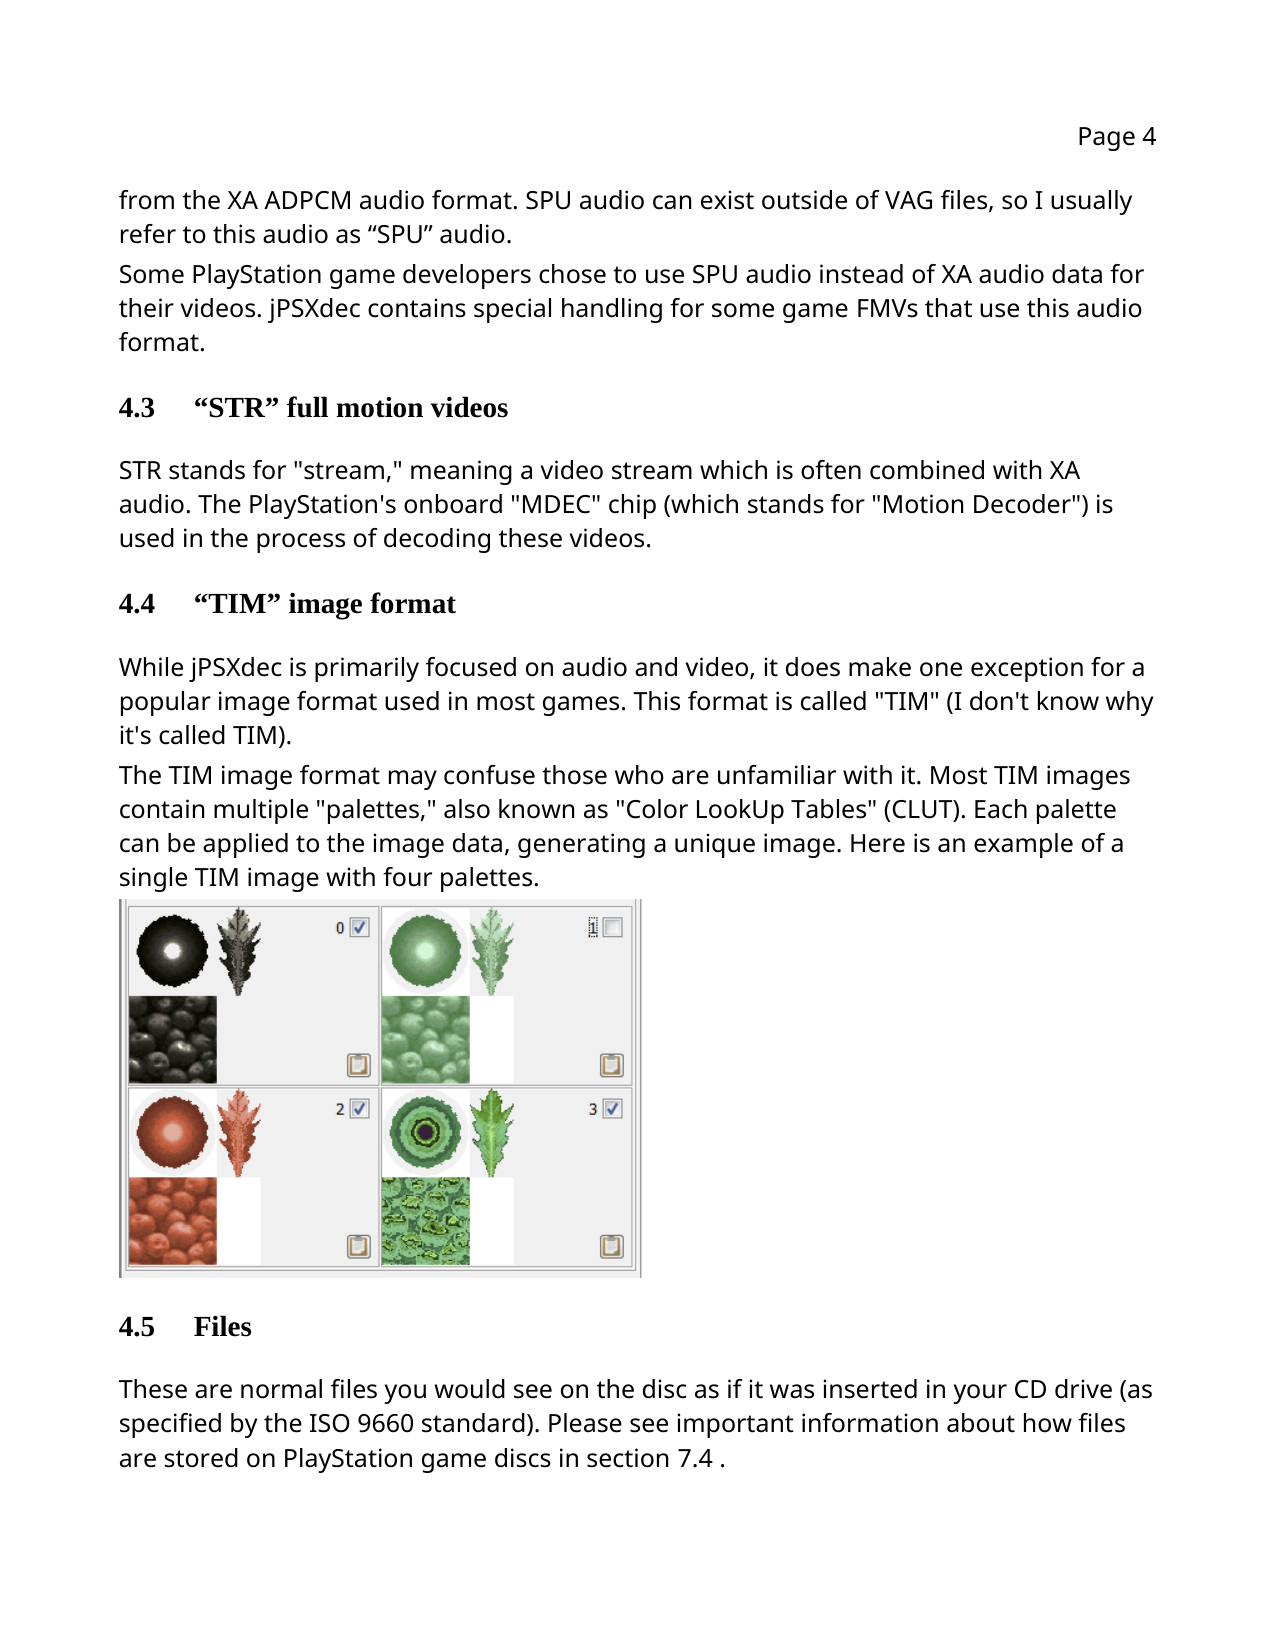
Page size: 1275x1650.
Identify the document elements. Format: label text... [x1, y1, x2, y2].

text STR stands for "stream," meaning a video stream which is often combined with XA audio. The PlayStation's onboard "MDEC" chip (which stands for "Motion Decoder") is used in the process of decoding these videos. [118, 453, 1156, 555]
subtitle “STR” full motion videos [118, 390, 1156, 423]
text While jPSXdec is primarily focused on audio and video, it does make one exception for a popular image format used in most games. This format is called "TIM" (I don't know why it's called TIM). [118, 649, 1156, 751]
text Some PlayStation game developers chose to use SPU audio instead of XA audio data for their videos. jPSXdec contains special handling for some game FMVs that use this audio format. [118, 257, 1156, 359]
text The TIM image format may confuse those who are unfamiliar with it. Most TIM images contain multiple "palettes," also known as "Color LookUp Tables" (CLUT). Each palette can be applied to the image data, generating a unique image. Here is an example of a single TIM image with four palettes. [118, 757, 1156, 894]
picture [118, 899, 644, 1278]
subtitle Files [118, 1309, 1156, 1343]
text from the XA ADPCM audio format. SPU audio can exist outside of VAG files, so I usually refer to this audio as “SPU” audio. [118, 183, 1156, 251]
subtitle “TIM” image format [118, 586, 1156, 620]
text These are normal files you would see on the disc as if it was inserted in your CD drive (as specified by the ISO 9660 standard). Please see important information about how files are stored on PlayStation game discs in section 7.4. [118, 1372, 1156, 1474]
